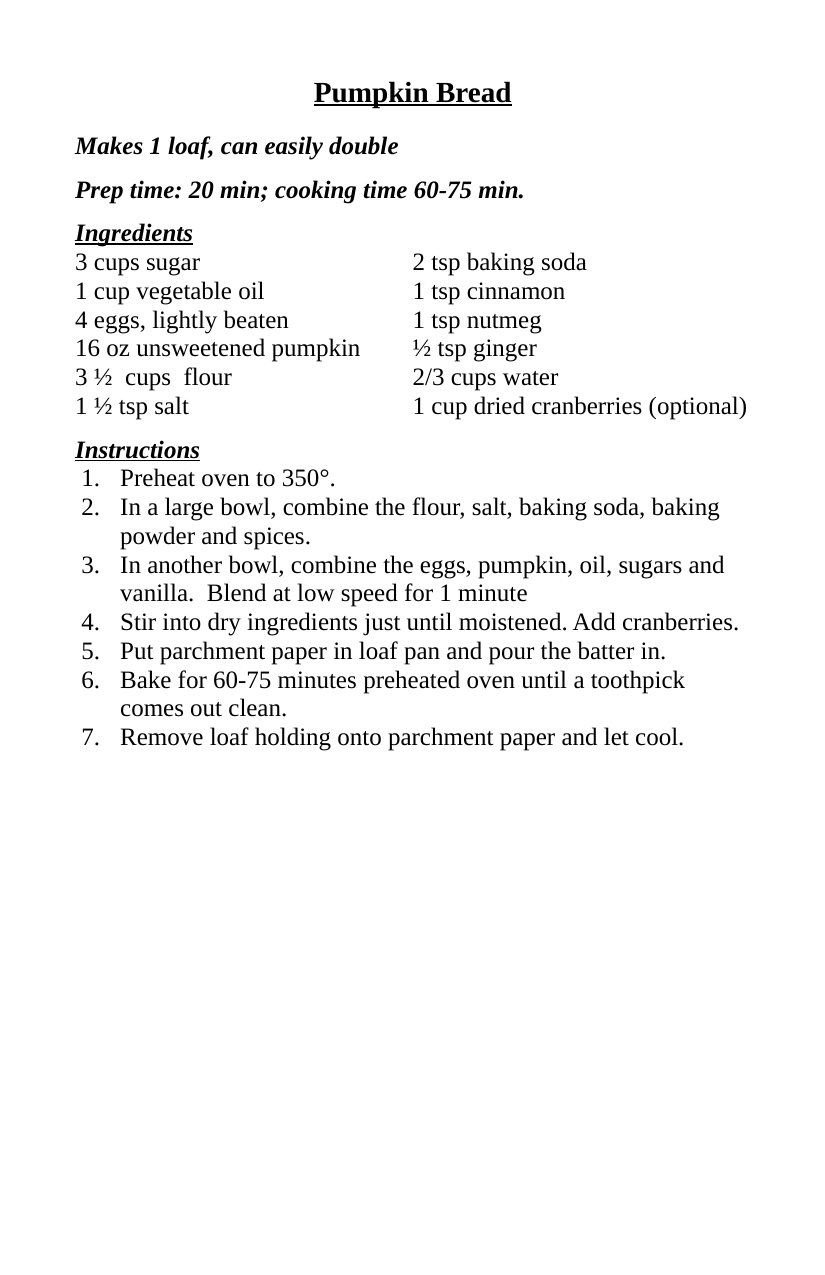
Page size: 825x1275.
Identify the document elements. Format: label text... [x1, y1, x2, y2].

list Preheat oven to 350°. [75, 463, 750, 492]
text ½ tsp ginger [412, 333, 750, 362]
list Bake for 60-75 minutes preheated oven until a toothpick comes out clean. [75, 665, 750, 722]
list In a large bowl, combine the flour, salt, baking soda, baking powder and spices. [75, 492, 750, 550]
text 3 ½ cups flour [75, 362, 412, 391]
subtitle Instructions [75, 435, 750, 463]
subtitle Prep time: 20 min; cooking time 60-75 min. [75, 175, 750, 203]
text 4 eggs, lightly beaten [75, 305, 412, 333]
list Stir into dry ingredients just until moistened. Add cranberries. [75, 607, 750, 636]
text 2 tsp baking soda [412, 247, 750, 276]
text 1 tsp cinnamon [412, 276, 750, 305]
subtitle Pumpkin Bread [75, 75, 750, 108]
list In another bowl, combine the eggs, pumpkin, oil, sugars and vanilla. Blend at low speed for 1 minute [75, 550, 750, 607]
text 1 ½ tsp salt [75, 391, 412, 420]
text 1 tsp nutmeg [412, 305, 750, 333]
list Remove loaf holding onto parchment paper and let cool. [75, 722, 750, 751]
text 1 cup dried cranberries (optional) [412, 391, 750, 420]
list Put parchment paper in loaf pan and pour the batter in. [75, 636, 750, 665]
text Ingredients [75, 218, 750, 247]
text 2/3 cups water [412, 362, 750, 391]
text 1 cup vegetable oil [75, 276, 412, 305]
text 3 cups sugar [75, 247, 412, 276]
text 16 oz unsweetened pumpkin [75, 333, 412, 362]
subtitle Makes 1 loaf, can easily double [75, 131, 750, 160]
